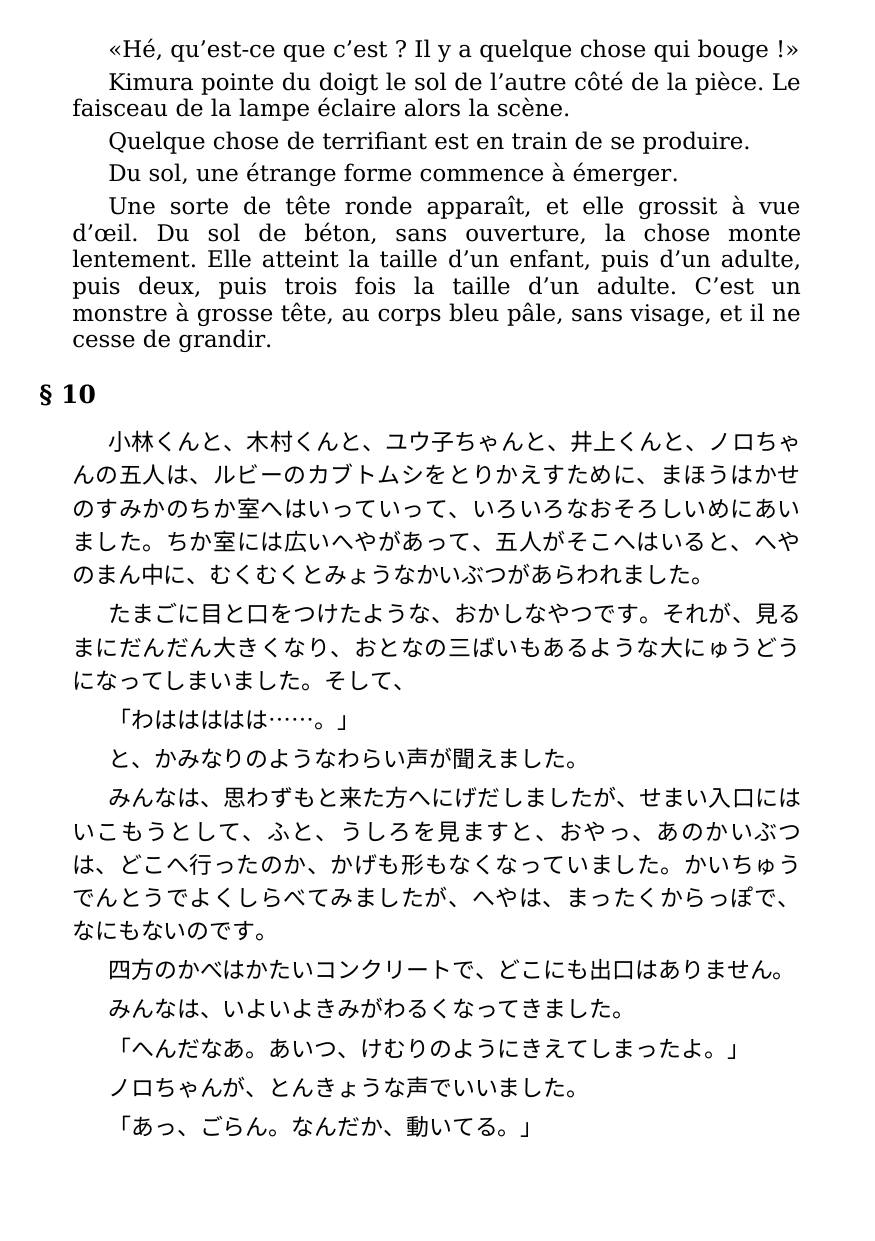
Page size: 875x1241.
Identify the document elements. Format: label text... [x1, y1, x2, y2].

text Une sorte de tête ronde apparaît, et elle grossit à vue d’œil. Du sol de béton, sans ouverture, la chose monte lentement. Elle atteint la taille d’un enfant, puis d’un adulte, puis deux, puis trois fois la taille d’un adulte. C’est un monstre à grosse tête, au corps bleu pâle, sans visage, et il ne cesse de grandir. [72, 193, 802, 353]
text Du sol, une étrange forme commence à émerger. [72, 161, 802, 187]
text 「へんだなあ。あいつ、けむりのようにきえてしまったよ。」 [72, 1031, 802, 1064]
text Quelque chose de terrifiant est en train de se produire. [72, 128, 802, 154]
text と、かみなりのようなわらい声が聞えました。 [72, 741, 802, 774]
text 四方のかべはかたいコンクリートで、どこにも出口はありません。 [72, 952, 802, 985]
text Kimura pointe du doigt le sol de l’autre côté de la pièce. Le faisceau de la lampe éclaire alors la scène. [72, 69, 802, 122]
text みんなは、思わずもと来た方へにげだしましたが、せまい入口にはいこもうとして、ふと、うしろを見ますと、おやっ、あのかいぶつは、どこへ行ったのか、かげも形もなくなっていました。かいちゅうでんとうでよくしらべてみましたが、へやは、まったくからっぽで、なにもないのです。 [72, 780, 802, 946]
text 小林くんと、木村くんと、ユウ子ちゃんと、井上くんと、ノロちゃんの五人は、ルビーのカブトムシをとりかえすために、まほうはかせのすみかのちか室へはいっていって、いろいろなおそろしいめにあいました。ちか室には広いへやがあって、五人がそこへはいると、へやのまん中に、むくむくとみょうなかいぶつがあらわれました。 [72, 424, 802, 590]
text 「あっ、ごらん。なんだか、動いてる。」 [72, 1109, 802, 1142]
text みんなは、いよいよきみがわるくなってきました。 [72, 991, 802, 1024]
text ノロちゃんが、とんきょうな声でいいました。 [72, 1070, 802, 1103]
text たまごに目と口をつけたような、おかしなやつです。それが、見るまにだんだん大きくなり、おとなの三ばいもあるような大にゅうどうになってしまいました。そして、 [72, 596, 802, 696]
text «Hé, qu’est-ce que c’est ? Il y a quelque chose qui bouge !» [72, 36, 802, 63]
subtitle § 10 [36, 377, 838, 412]
text 「わははははは……。」 [72, 702, 802, 735]
